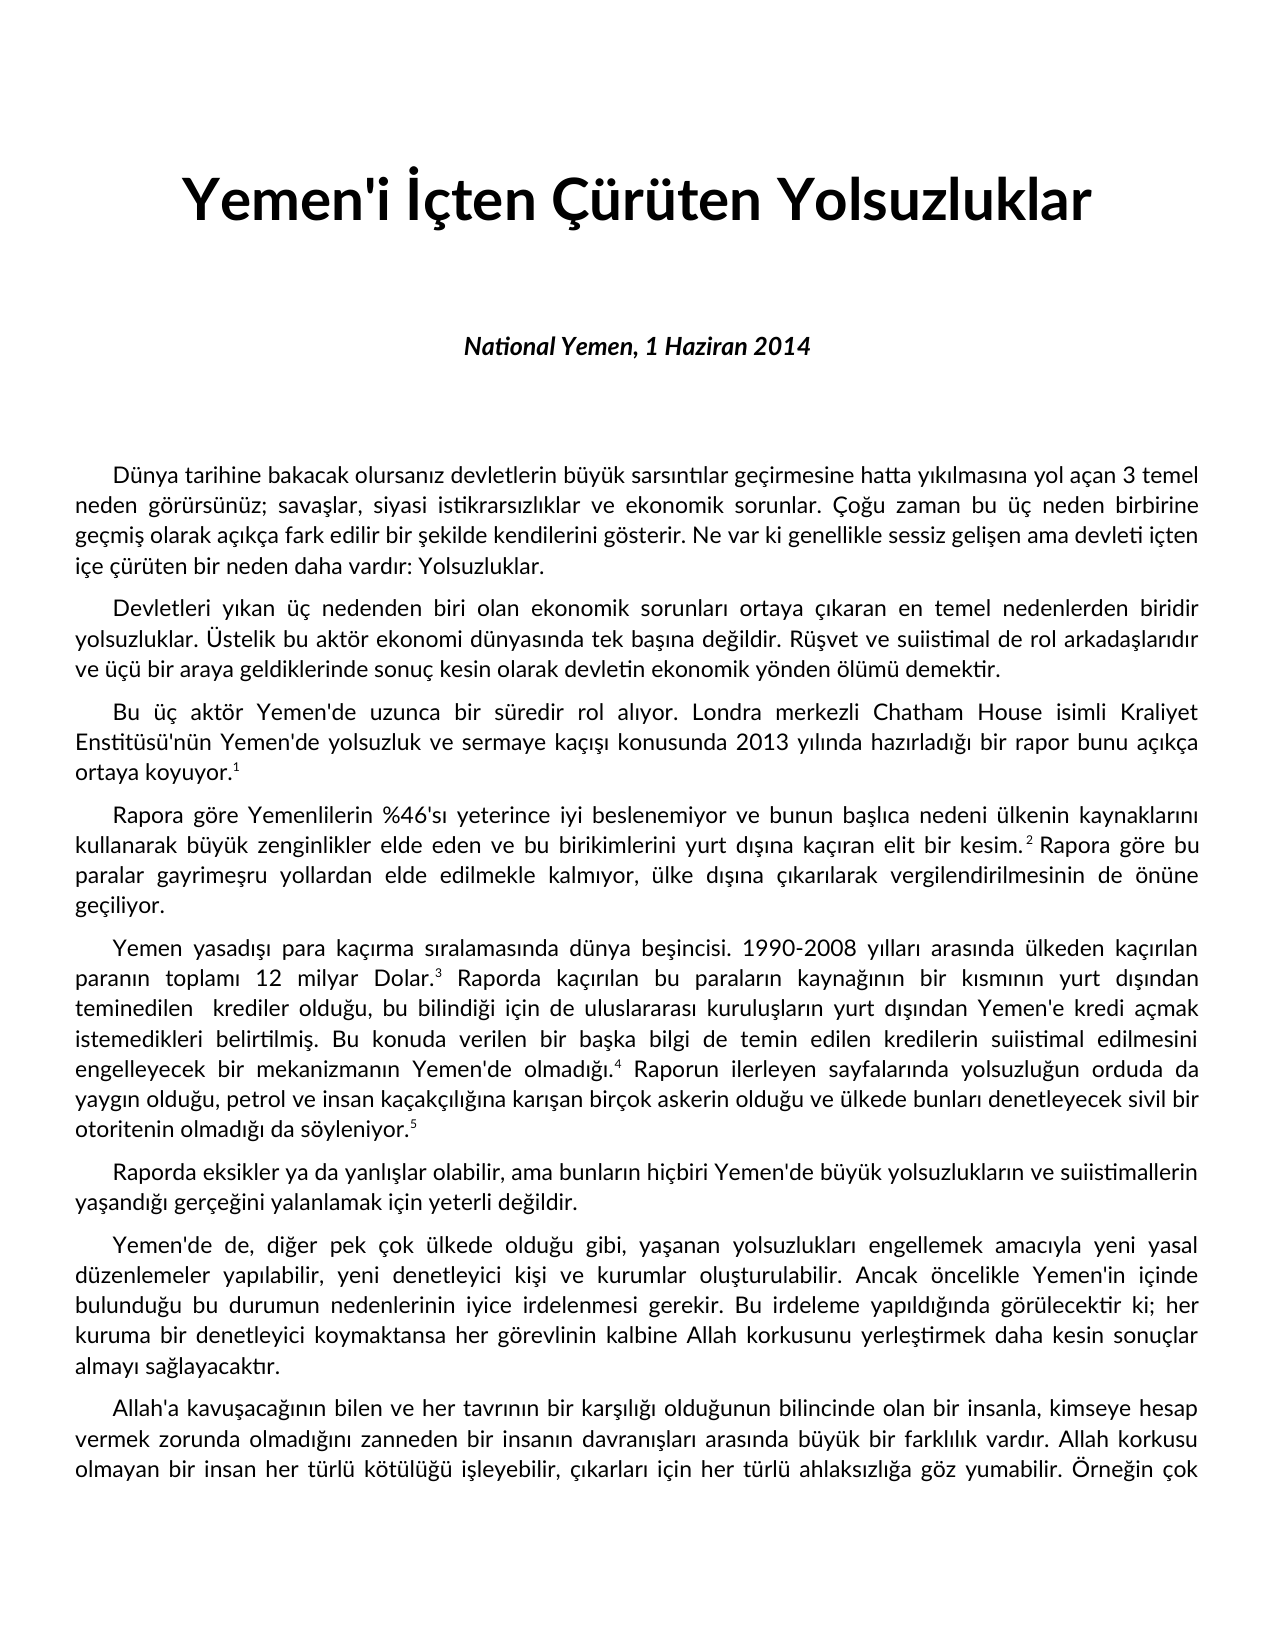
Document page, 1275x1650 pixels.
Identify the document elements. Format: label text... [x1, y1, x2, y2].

text National Yemen, 1 Haziran 2014 [75, 330, 1200, 360]
text Yemen yasadışı para kaçırma sıralamasında dünya beşincisi. 1990-2008 yılları arasında ülkeden kaçırılan paranın toplamı 12 milyar Dolar.3 Raporda kaçırılan bu paraların kaynağının bir kısmının yurt dışından teminedilen krediler olduğu, bu bilindiği için de uluslararası kuruluşların yurt dışından Yemen'e kredi açmak istemedikleri belirtilmiş. Bu konuda verilen bir başka bilgi de temin edilen kredilerin suiistimal edilmesini engelleyecek bir mekanizmanın Yemen'de olmadığı.4 Raporun ilerleyen sayfalarında yolsuzluğun orduda da yaygın olduğu, petrol ve insan kaçakçılığına karışan birçok askerin olduğu ve ülkede bunları denetleyecek sivil bir otoritenin olmadığı da söyleniyor.5 [75, 934, 1200, 1142]
text Devletleri yıkan üç nedenden biri olan ekonomik sorunları ortaya çıkaran en temel nedenlerden biridir yolsuzluklar. Üstelik bu aktör ekonomi dünyasında tek başına değildir. Rüşvet ve suiistimal de rol arkadaşlarıdır ve üçü bir araya geldiklerinde sonuç kesin olarak devletin ekonomik yönden ölümü demektir. [75, 594, 1200, 682]
text Rapora göre Yemenlilerin %46'sı yeterince iyi beslenemiyor ve bunun başlıca nedeni ülkenin kaynaklarını kullanarak büyük zenginlikler elde eden ve bu birikimlerini yurt dışına kaçıran elit bir kesim.2 Rapora göre bu paralar gayrimeşru yollardan elde edilmekle kalmıyor, ülke dışına çıkarılarak vergilendirilmesinin de önüne geçiliyor. [75, 800, 1200, 918]
subtitle Yemen'i İçten Çürüten Yolsuzluklar [75, 162, 1200, 232]
text Raporda eksikler ya da yanlışlar olabilir, ama bunların hiçbiri Yemen'de büyük yolsuzlukların ve suiistimallerin yaşandığı gerçeğini yalanlamak için yeterli değildir. [75, 1158, 1200, 1215]
text Dünya tarihine bakacak olursanız devletlerin büyük sarsıntılar geçirmesine hatta yıkılmasına yol açan 3 temel neden görürsünüz; savaşlar, siyasi istikrarsızlıklar ve ekonomik sorunlar. Çoğu zaman bu üç neden birbirine geçmiş olarak açıkça fark edilir bir şekilde kendilerini gösterir. Ne var ki genellikle sessiz gelişen ama devleti içten içe çürüten bir neden daha vardır: Yolsuzluklar. [75, 461, 1200, 579]
text Allah'a kavuşacağının bilen ve her tavrının bir karşılığı olduğunun bilincinde olan bir insanla, kimseye hesap vermek zorunda olmadığını zanneden bir insanın davranışları arasında büyük bir farklılık vardır. Allah korkusu olmayan bir insan her türlü kötülüğü işleyebilir, çıkarları için her türlü ahlaksızlığa göz yumabilir. Örneğin çok [75, 1394, 1200, 1482]
text Bu üç aktör Yemen'de uzunca bir süredir rol alıyor. Londra merkezli Chatham House isimli Kraliyet Enstitüsü'nün Yemen'de yolsuzluk ve sermaye kaçışı konusunda 2013 yılında hazırladığı bir rapor bunu açıkça ortaya koyuyor.1 [75, 697, 1200, 785]
text Yemen'de de, diğer pek çok ülkede olduğu gibi, yaşanan yolsuzlukları engellemek amacıyla yeni yasal düzenlemeler yapılabilir, yeni denetleyici kişi ve kurumlar oluşturulabilir. Ancak öncelikle Yemen'in içinde bulunduğu bu durumun nedenlerinin iyice irdelenmesi gerekir. Bu irdeleme yapıldığında görülecektir ki; her kuruma bir denetleyici koymaktansa her görevlinin kalbine Allah korkusunu yerleştirmek daha kesin sonuçlar almayı sağlayacaktır. [75, 1231, 1200, 1379]
